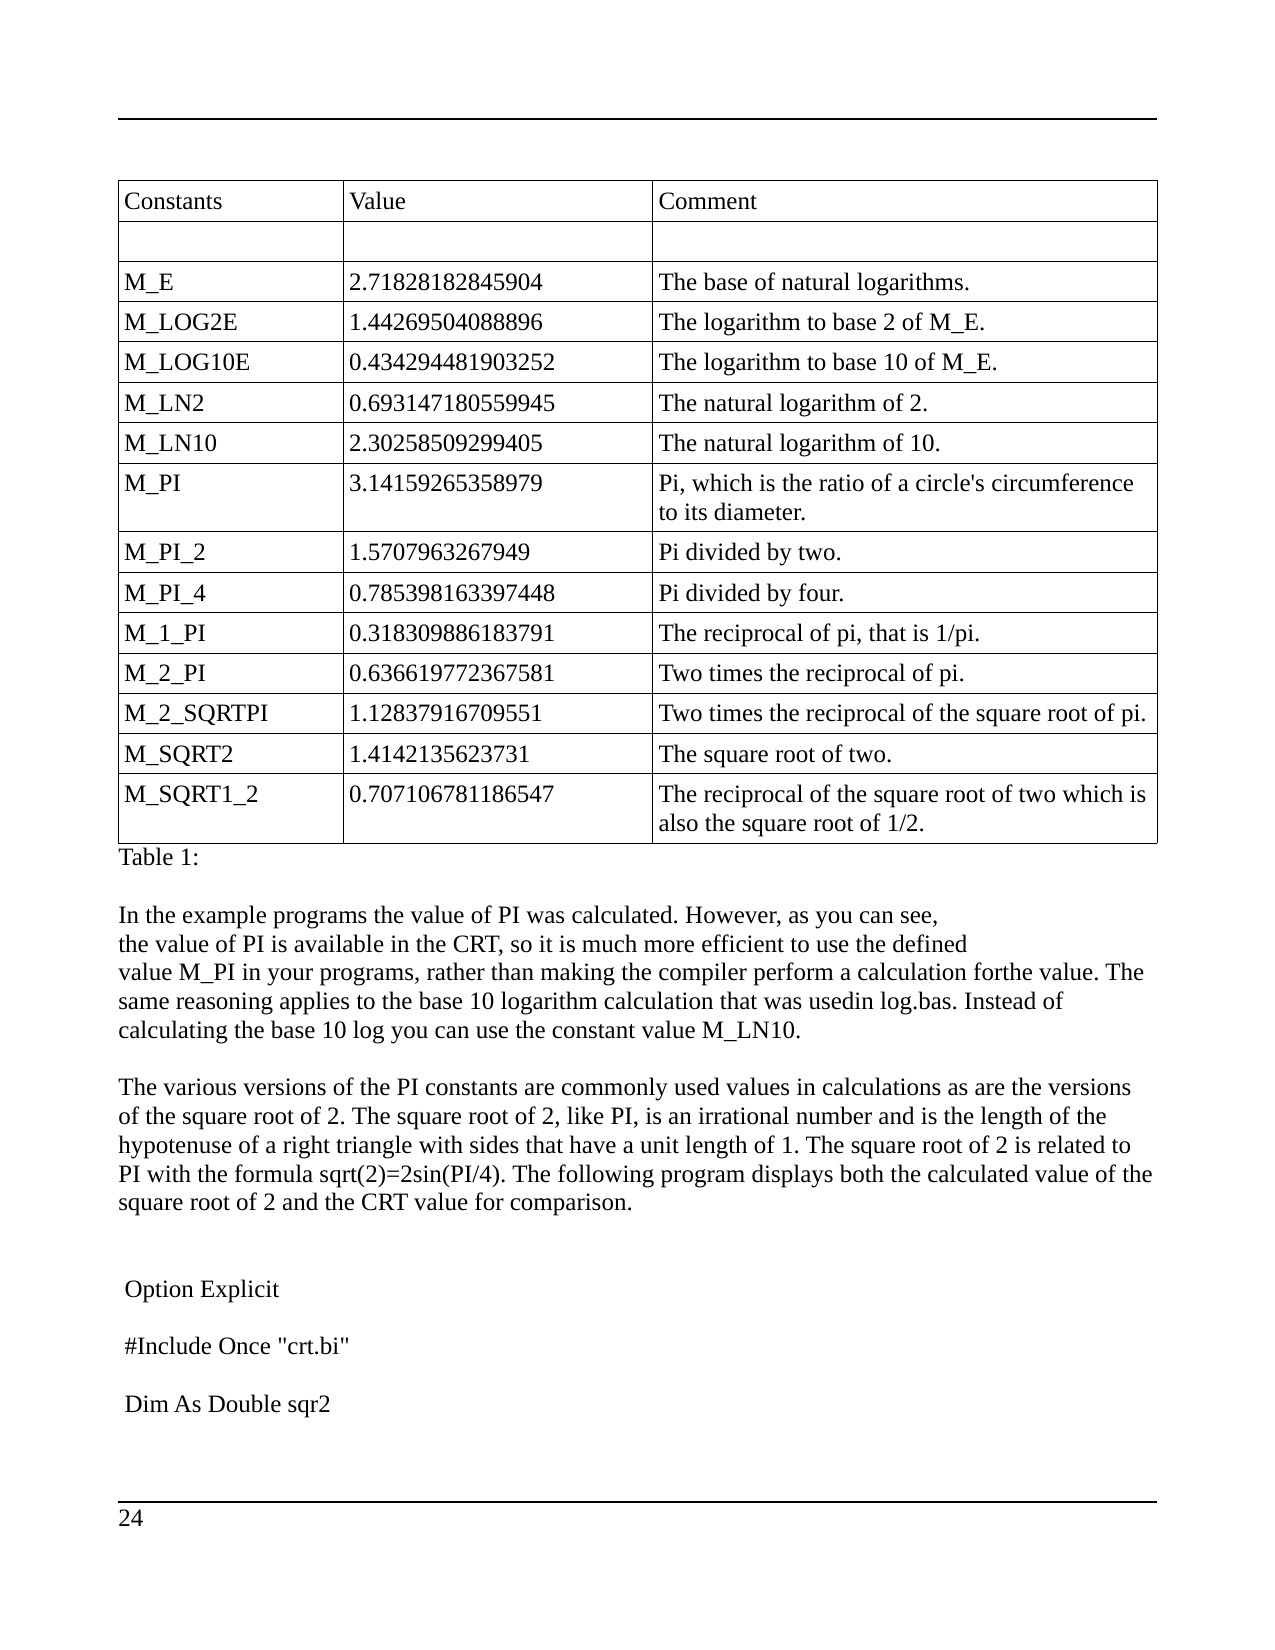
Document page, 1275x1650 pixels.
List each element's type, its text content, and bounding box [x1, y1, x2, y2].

table_cell M_SQRT1_2 [119, 774, 343, 842]
table_cell M_E [119, 262, 343, 301]
table_cell M_LN10 [119, 423, 343, 462]
table_cell M_LOG2E [119, 302, 343, 341]
table_cell The square root of two. [653, 734, 1157, 773]
table_cell M_PI_2 [119, 532, 343, 572]
table_cell The reciprocal of the square root of two which is also the square root of 1/2. [653, 774, 1157, 842]
table_cell M_PI_4 [119, 573, 343, 612]
text Option Explicit [118, 1274, 1157, 1302]
table_cell [653, 222, 1157, 261]
table_header Comment [653, 181, 1157, 221]
table_cell M_2_SQRTPI [119, 694, 343, 733]
text value M_PI in your programs, rather than making the compiler perform a calculation forthe value. The same reasoning applies to the base 10 logarithm calculation that was usedin log.bas. Instead of calculating the base 10 log you can use the constant value M_LN10. [118, 957, 1157, 1044]
table_cell 1.12837916709551 [344, 694, 652, 733]
table_cell Pi divided by two. [653, 532, 1157, 572]
text The various versions of the PI constants are commonly used values in calculations as are the versions of the square root of 2. The square root of 2, like PI, is an irrational number and is the length of the hypotenuse of a right triangle with sides that have a unit length of 1. The square root of 2 is related to PI with the formula sqrt(2)=2sin(PI/4). The following program displays both the calculated value of the square root of 2 and the CRT value for comparison. [118, 1072, 1157, 1216]
table_cell M_2_PI [119, 654, 343, 693]
table_cell 1.4142135623731 [344, 734, 652, 773]
table_cell 0.636619772367581 [344, 654, 652, 693]
table_cell 3.14159265358979 [344, 464, 652, 531]
text In the example programs the value of PI was calculated. However, as you can see, [118, 900, 1157, 929]
text Dim As Double sqr2 [118, 1389, 1157, 1417]
table_cell [119, 222, 343, 261]
text the value of PI is available in the CRT, so it is much more efficient to use the defined [118, 929, 1157, 957]
table_cell The logarithm to base 10 of M_E. [653, 342, 1157, 382]
table_cell The natural logarithm of 10. [653, 423, 1157, 462]
table_cell 0.318309886183791 [344, 613, 652, 652]
table_cell M_LN2 [119, 383, 343, 422]
table_cell 1.44269504088896 [344, 302, 652, 341]
table_cell Pi divided by four. [653, 573, 1157, 612]
table_cell M_LOG10E [119, 342, 343, 382]
table_cell [344, 222, 652, 261]
table_cell 0.707106781186547 [344, 774, 652, 842]
table_cell The reciprocal of pi, that is 1/pi. [653, 613, 1157, 652]
text #Include Once "crt.bi" [118, 1331, 1157, 1360]
table_cell 0.434294481903252 [344, 342, 652, 382]
table_cell The logarithm to base 2 of M_E. [653, 302, 1157, 341]
table_cell 1.5707963267949 [344, 532, 652, 572]
table_cell M_SQRT2 [119, 734, 343, 773]
table_cell The natural logarithm of 2. [653, 383, 1157, 422]
table_cell Pi, which is the ratio of a circle's circumference to its diameter. [653, 464, 1157, 531]
table_cell Two times the reciprocal of the square root of pi. [653, 694, 1157, 733]
table_cell 2.71828182845904 [344, 262, 652, 301]
table_cell M_PI [119, 464, 343, 531]
table_cell M_1_PI [119, 613, 343, 652]
table_cell 0.785398163397448 [344, 573, 652, 612]
table_header Value [344, 181, 652, 221]
table_cell 0.693147180559945 [344, 383, 652, 422]
table_cell 2.30258509299405 [344, 423, 652, 462]
table_cell The base of natural logarithms. [653, 262, 1157, 301]
table_cell Two times the reciprocal of pi. [653, 654, 1157, 693]
text Table 1: [118, 844, 1157, 871]
table_header Constants [119, 181, 343, 221]
